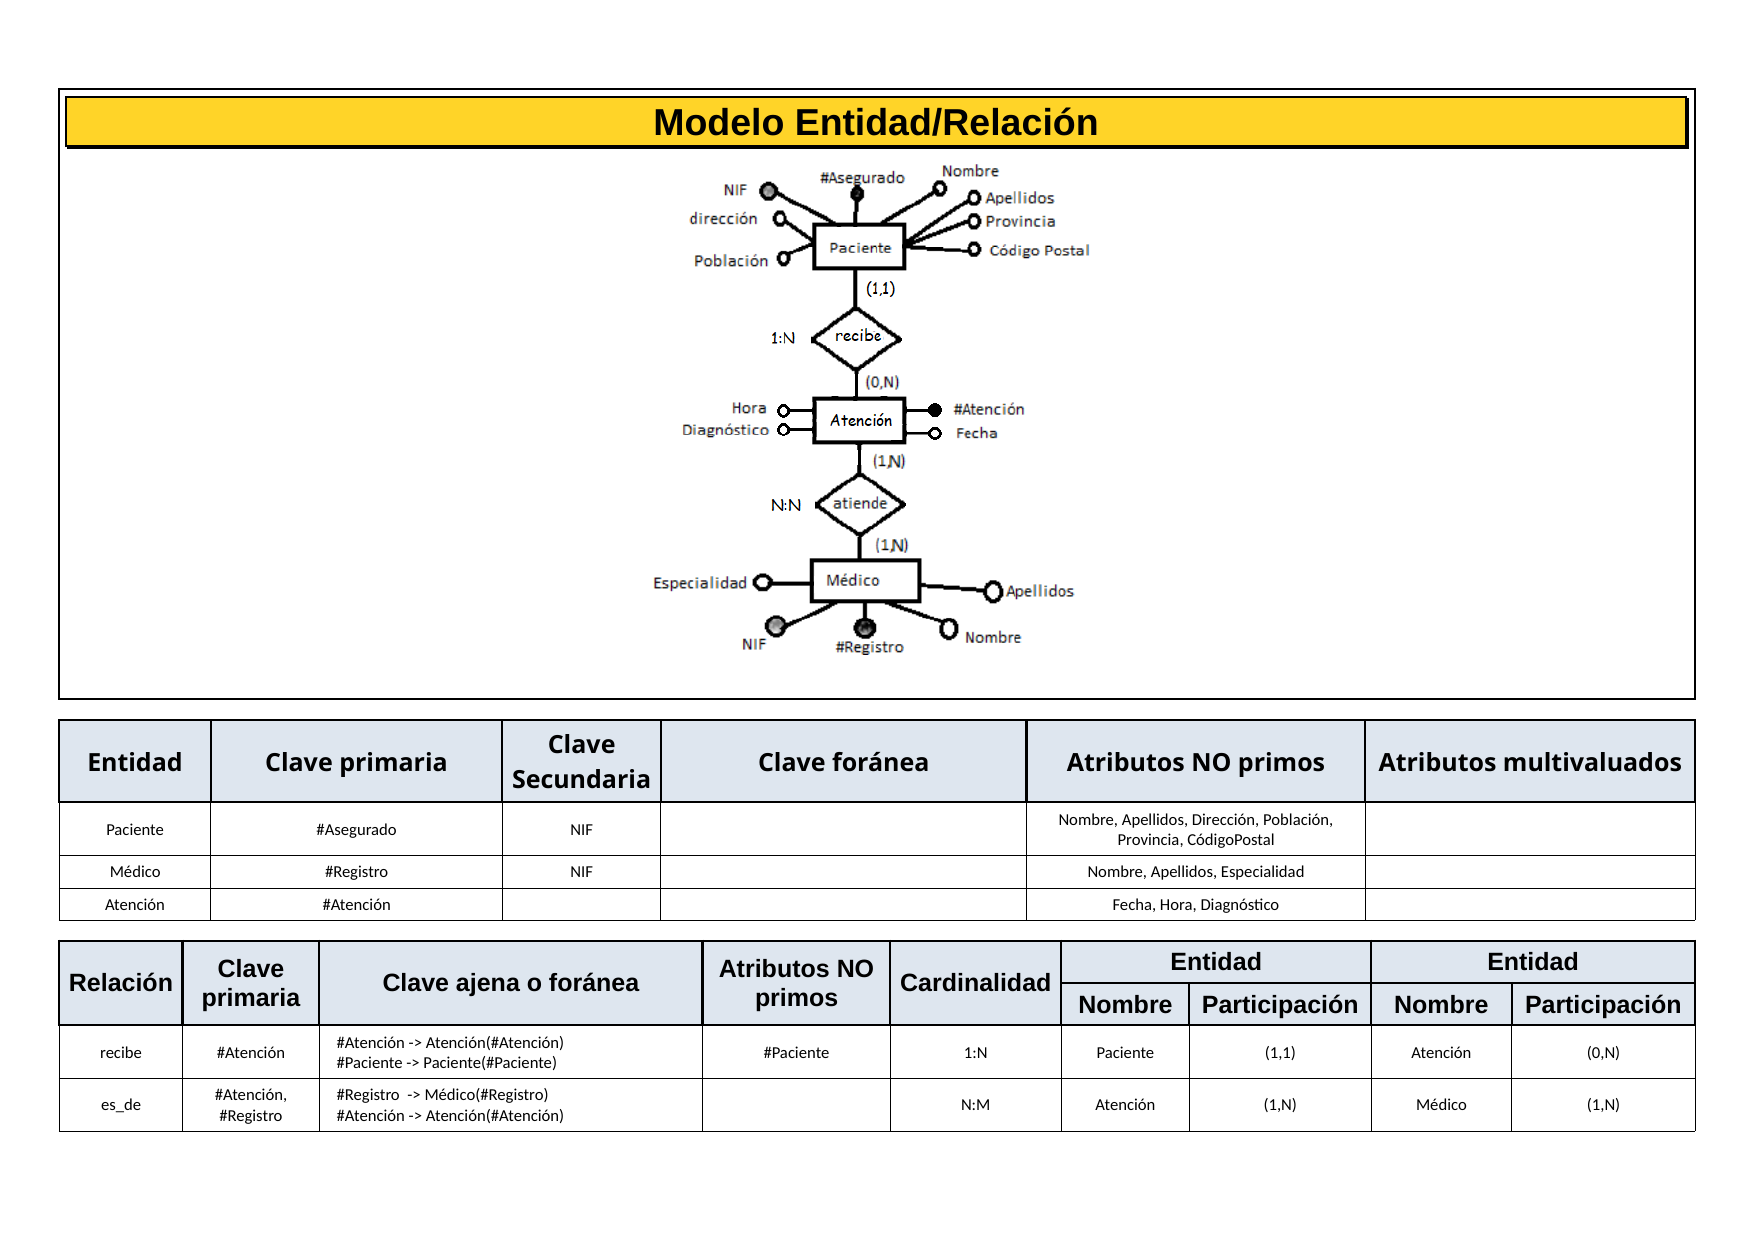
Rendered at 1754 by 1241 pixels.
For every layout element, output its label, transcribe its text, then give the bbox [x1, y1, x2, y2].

table_cell #Registro -> Médico(#Registro) #Atención -> Atención(#Atención) [320, 1079, 702, 1131]
table_cell Nombre [1062, 984, 1188, 1024]
table_cell #Atención [183, 1026, 319, 1078]
table_cell #Atención -> Atención(#Atención) #Paciente -> Paciente(#Paciente) [320, 1026, 702, 1078]
table_cell [1366, 856, 1695, 887]
table_header Atributos NO primos [704, 942, 889, 1024]
table_cell Atención [60, 889, 210, 920]
table_cell [503, 889, 660, 920]
table_cell [60, 155, 1694, 698]
table_header Clave Secundaria [503, 721, 660, 801]
table_cell NIF [503, 803, 660, 855]
table_cell #Paciente [703, 1026, 890, 1078]
table_header Relación [60, 942, 181, 1024]
table_cell Participación [1190, 984, 1370, 1024]
table_cell Participación [1513, 984, 1694, 1024]
table_header Entidad [1062, 942, 1370, 982]
table_cell [661, 889, 1026, 920]
table_cell #Atención [211, 889, 502, 920]
table_cell (1,N) [1190, 1079, 1371, 1131]
table_cell #Atención, #Registro [183, 1079, 319, 1131]
table_cell N:M [891, 1079, 1061, 1131]
table_cell #Asegurado [211, 803, 502, 855]
table_cell (1,N) [1512, 1079, 1695, 1131]
table_cell #Registro [211, 856, 502, 887]
table_cell [1366, 889, 1695, 920]
table_cell Nombre [1372, 984, 1511, 1024]
table_cell [661, 803, 1026, 855]
table_cell [1366, 803, 1695, 855]
table_cell [703, 1079, 890, 1131]
table_cell Médico [60, 856, 210, 887]
table_cell (0,N) [1512, 1026, 1695, 1078]
table_cell Nombre, Apellidos, Especialidad [1027, 856, 1365, 887]
table_cell NIF [503, 856, 660, 887]
table_header Clave foránea [662, 721, 1025, 801]
table_cell Paciente [1062, 1026, 1189, 1078]
table_header Atributos multivaluados [1366, 721, 1694, 801]
table_header Modelo Entidad/Relación [60, 90, 1694, 155]
table_cell Médico [1372, 1079, 1511, 1131]
table_header Cardinalidad [891, 942, 1060, 1024]
table_header Clave primaria [212, 721, 501, 801]
table_cell Atención [1372, 1026, 1511, 1078]
table_header Clave ajena o foránea [320, 942, 701, 1024]
table_cell recibe [60, 1026, 182, 1078]
table_cell [661, 856, 1026, 887]
table_cell Atención [1062, 1079, 1189, 1131]
table_cell Paciente [60, 803, 210, 855]
table_cell Fecha, Hora, Diagnóstico [1027, 889, 1365, 920]
table_header Clave primaria [184, 942, 318, 1024]
table_cell es_de [60, 1079, 182, 1131]
table_header Entidad [1372, 942, 1694, 982]
table_header Entidad [60, 721, 210, 801]
table_header Atributos NO primos [1028, 721, 1364, 801]
table_cell Nombre, Apellidos, Dirección, Población, Provincia, CódigoPostal [1027, 803, 1365, 855]
table_cell (1,1) [1190, 1026, 1371, 1078]
table_cell 1:N [891, 1026, 1061, 1078]
